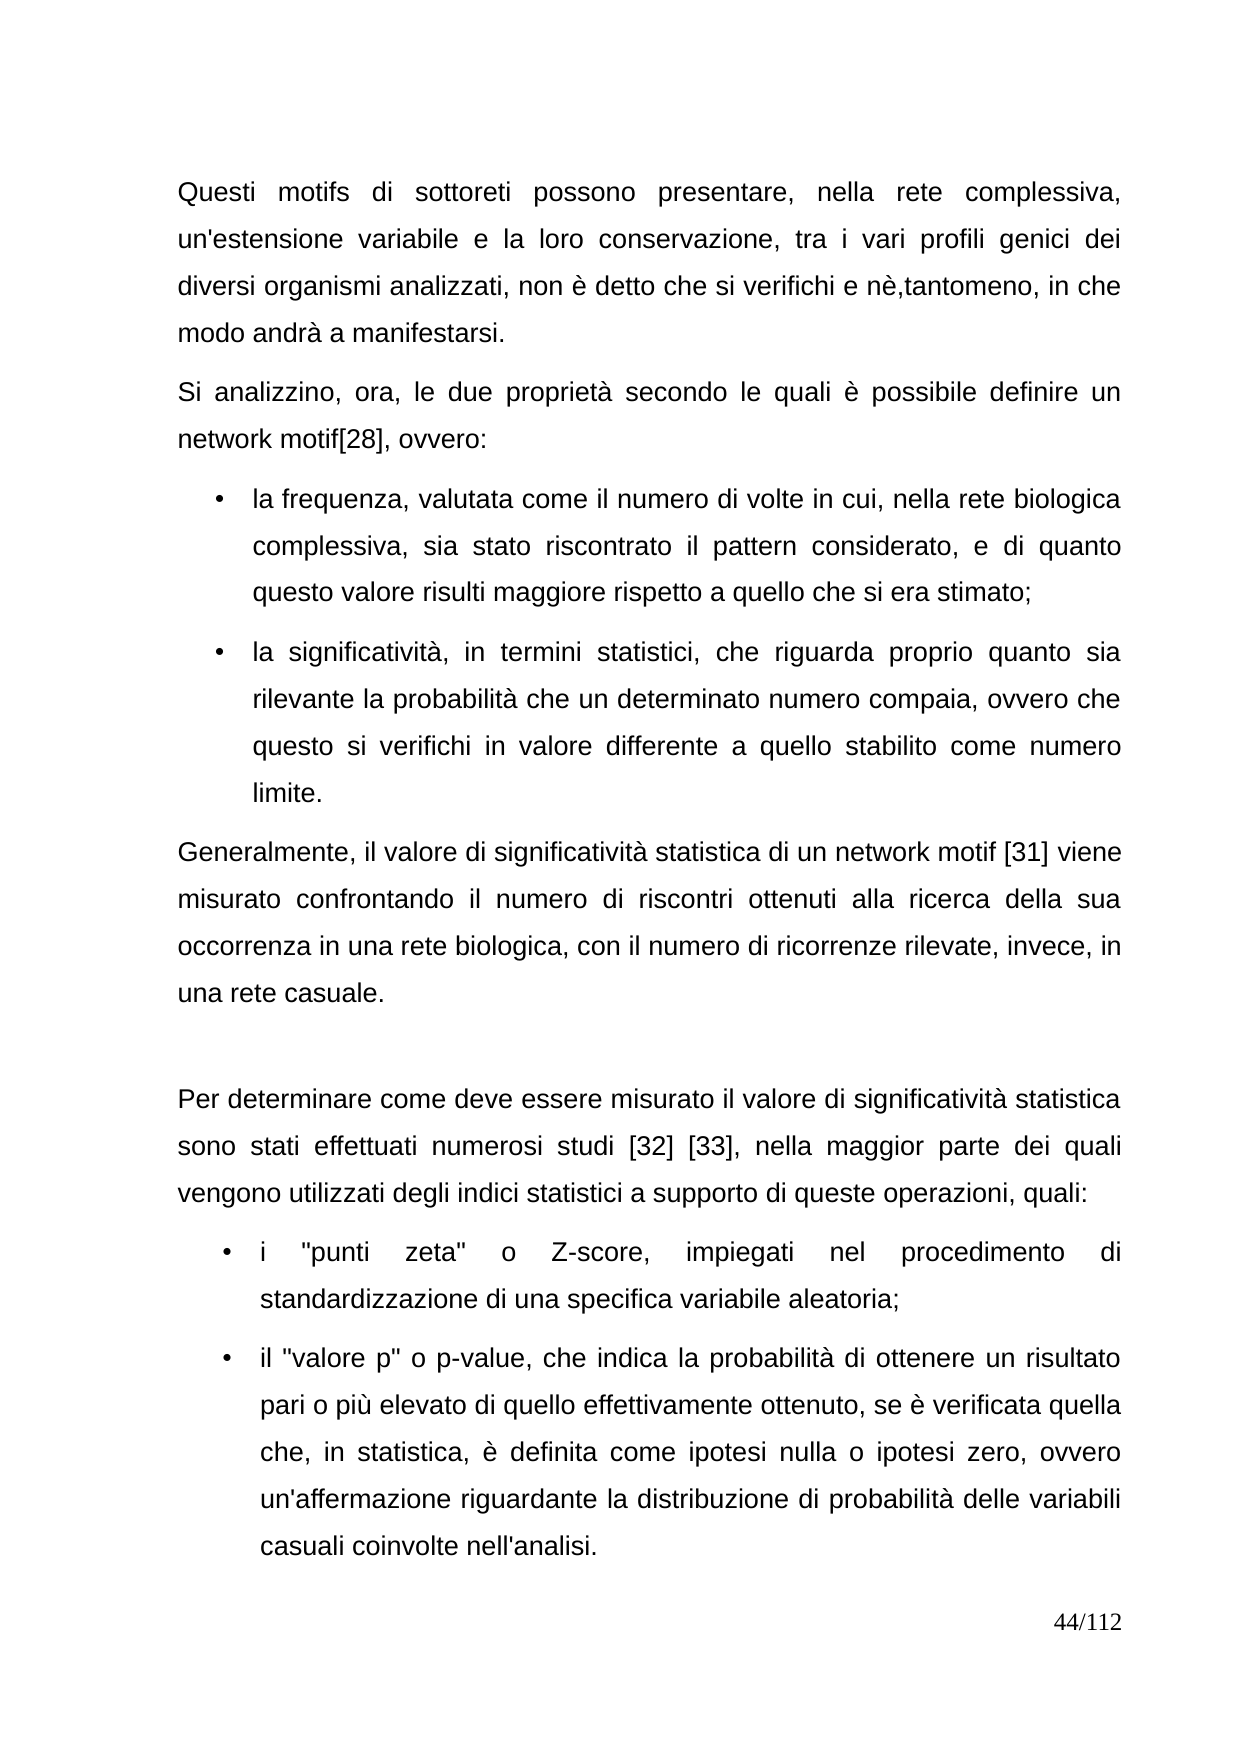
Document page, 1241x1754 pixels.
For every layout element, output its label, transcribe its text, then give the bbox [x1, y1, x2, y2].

text Per determinare come deve essere misurato il valore di significatività statistica sono stati effettuati numerosi studi [32] [33], nella maggior parte dei quali vengono utilizzati degli indici statistici a supporto di queste operazioni, quali: [177, 1036, 1122, 1208]
text Questi motifs di sottoreti possono presentare, nella rete complessiva, un'estensione variabile e la loro conservazione, tra i vari profili genici dei diversi organismi analizzati, non è detto che si verifichi e nè,tantomeno, in che modo andrà a manifestarsi. [177, 176, 1122, 348]
list la frequenza, valutata come il numero di volte in cui, nella rete biologica complessiva, sia stato riscontrato il pattern considerato, e di quanto questo valore risulti maggiore rispetto a quello che si era stimato; [215, 483, 1122, 608]
list il "valore p" o p-value, che indica la probabilità di ottenere un risultato pari o più elevato di quello effettivamente ottenuto, se è verificata quella che, in statistica, è definita come ipotesi nulla o ipotesi zero, ovvero un'affermazione riguardante la distribuzione di probabilità delle variabili casuali coinvolte nell'analisi. [222, 1342, 1122, 1561]
list i "punti zeta" o Z-score, impiegati nel procedimento di standardizzazione di una specifica variabile aleatoria; [222, 1236, 1122, 1314]
text Si analizzino, ora, le due proprietà secondo le quali è possibile definire un network motif[28], ovvero: [177, 376, 1122, 454]
list la significatività, in termini statistici, che riguarda proprio quanto sia rilevante la probabilità che un determinato numero compaia, ovvero che questo si verifichi in valore differente a quello stabilito come numero limite. [215, 636, 1122, 808]
text Generalmente, il valore di significatività statistica di un network motif [31] viene misurato confrontando il numero di riscontri ottenuti alla ricerca della sua occorrenza in una rete biologica, con il numero di ricorrenze rilevate, invece, in una rete casuale. [177, 836, 1122, 1008]
